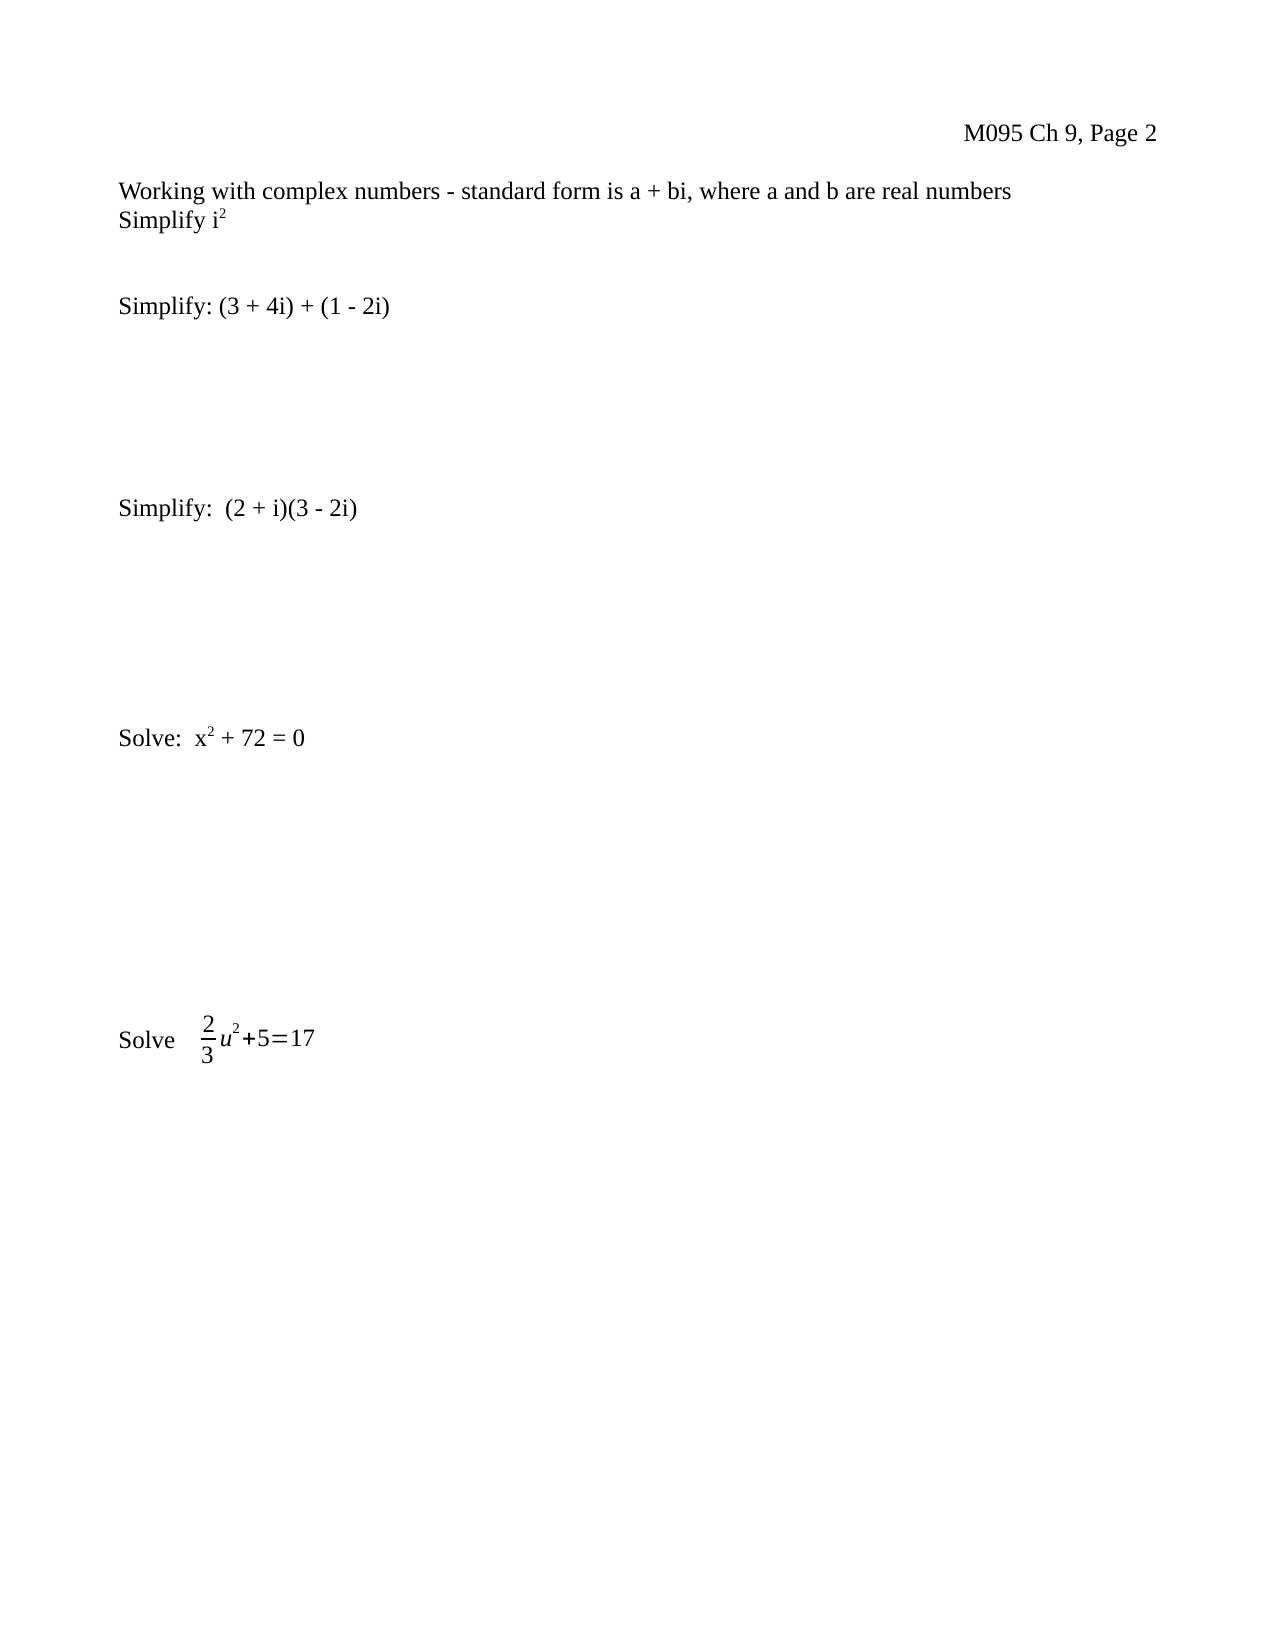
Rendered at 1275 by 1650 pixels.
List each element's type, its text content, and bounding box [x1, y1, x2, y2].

text Solve: x2 + 72 = 0 [118, 723, 1157, 751]
text Simplify: (3 + 4i) + (1 - 2i) [118, 291, 1157, 320]
text Working with complex numbers - standard form is a + bi, where a and b are real numbers [118, 176, 1157, 205]
text Simplify: (2 + i)(3 - 2i) [118, 493, 1157, 521]
text Solve [118, 1010, 1157, 1069]
text Simplify i2 [118, 205, 1157, 234]
